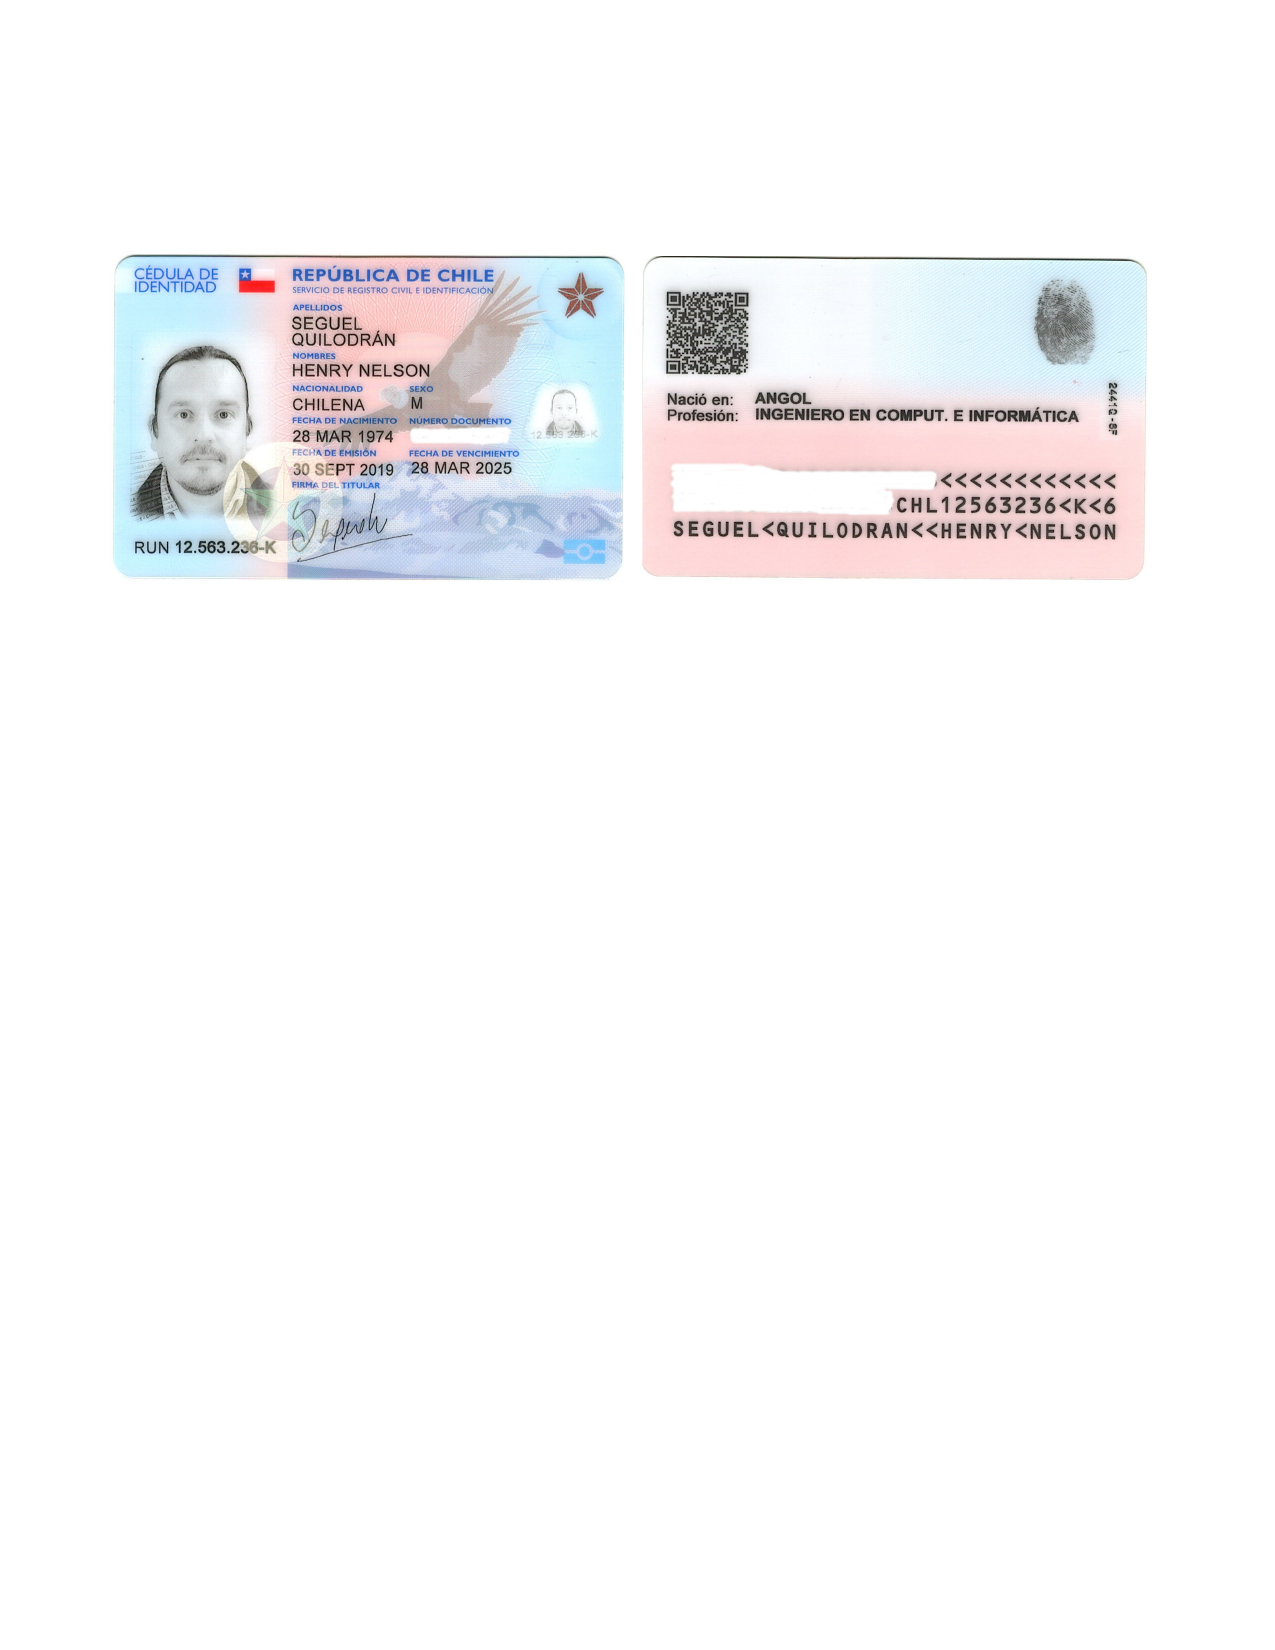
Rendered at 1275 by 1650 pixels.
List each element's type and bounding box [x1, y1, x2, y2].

picture [642, 256, 1148, 581]
picture [107, 251, 626, 584]
